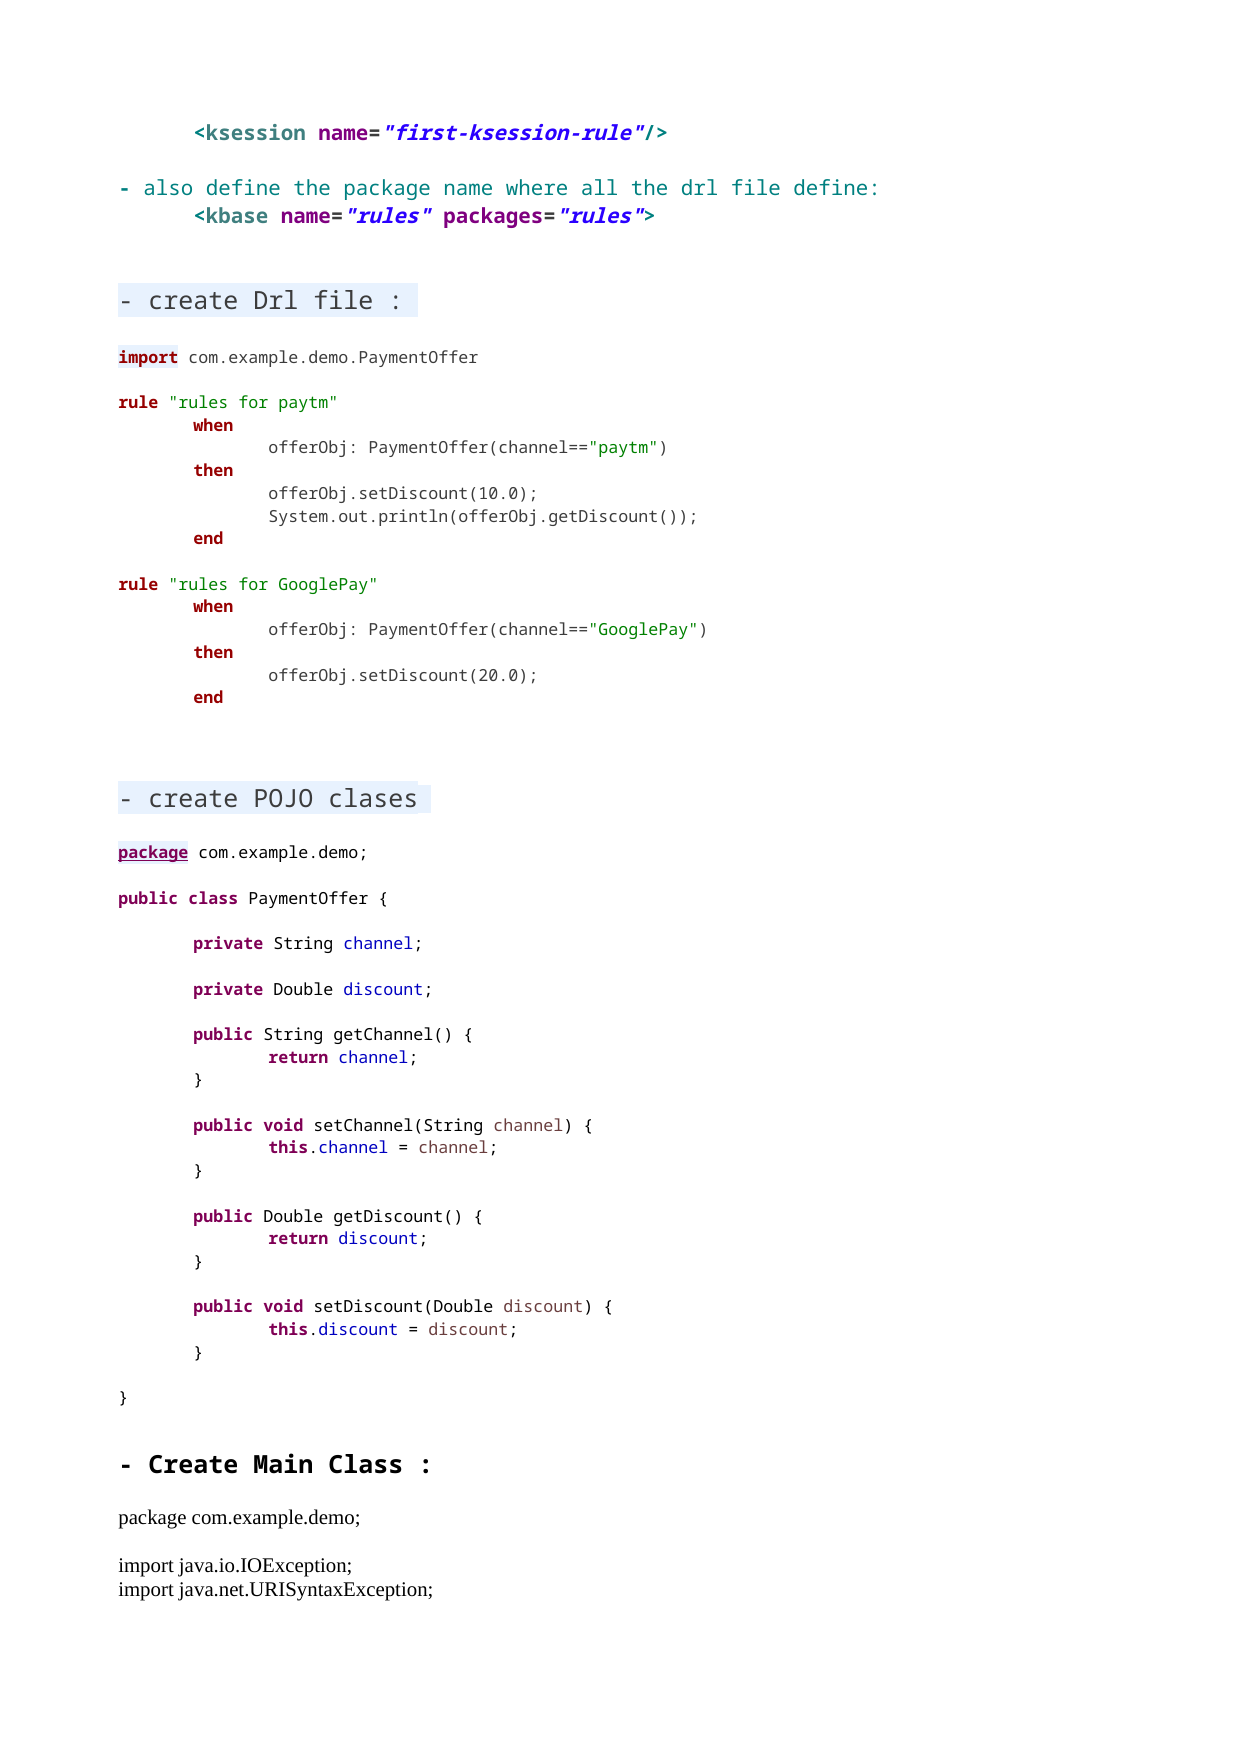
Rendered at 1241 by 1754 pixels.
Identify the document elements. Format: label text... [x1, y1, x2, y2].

text } [118, 1341, 1122, 1363]
text - create Drl file : [118, 282, 1122, 317]
text offerObj.setDiscount(20.0); [118, 663, 1122, 686]
text <kbase name="rules" packages="rules"> [118, 201, 1122, 230]
text public void setChannel(String channel) { [118, 1113, 1122, 1136]
text then [118, 459, 1122, 482]
text <ksession name="first-ksession-rule"/> [118, 118, 1122, 147]
text - create POJO clases [118, 781, 1122, 814]
text offerObj: PaymentOffer(channel=="paytm") [118, 436, 1122, 459]
text } [118, 1386, 1122, 1409]
text - also define the package name where all the drl file define: [118, 173, 1122, 201]
text public class PaymentOffer { [118, 886, 1122, 909]
text this.channel = channel; [118, 1136, 1122, 1159]
text package com.example.demo; [118, 841, 1122, 864]
text then [118, 641, 1122, 663]
text private Double discount; [118, 977, 1122, 1000]
text - Create Main Class : [118, 1447, 1122, 1481]
text this.discount = discount; [118, 1318, 1122, 1341]
text rule "rules for GooglePay" [118, 572, 1122, 595]
text public String getChannel() { [118, 1023, 1122, 1045]
text when [118, 595, 1122, 618]
text import com.example.demo.PaymentOffer [118, 345, 1122, 368]
text end [118, 686, 1122, 709]
text when [118, 413, 1122, 436]
text } [118, 1068, 1122, 1091]
text package com.example.demo; [118, 1505, 1122, 1529]
text return discount; [118, 1227, 1122, 1250]
text public void setDiscount(Double discount) { [118, 1295, 1122, 1318]
text rule "rules for paytm" [118, 391, 1122, 413]
text public Double getDiscount() { [118, 1204, 1122, 1227]
text import java.io.IOException; [118, 1553, 1122, 1577]
text end [118, 527, 1122, 550]
text offerObj: PaymentOffer(channel=="GooglePay") [118, 618, 1122, 641]
text return channel; [118, 1045, 1122, 1068]
text System.out.println(offerObj.getDiscount()); [118, 504, 1122, 527]
text } [118, 1159, 1122, 1182]
text } [118, 1250, 1122, 1272]
text private String channel; [118, 932, 1122, 954]
text offerObj.setDiscount(10.0); [118, 482, 1122, 504]
text import java.net.URISyntaxException; [118, 1577, 1122, 1601]
